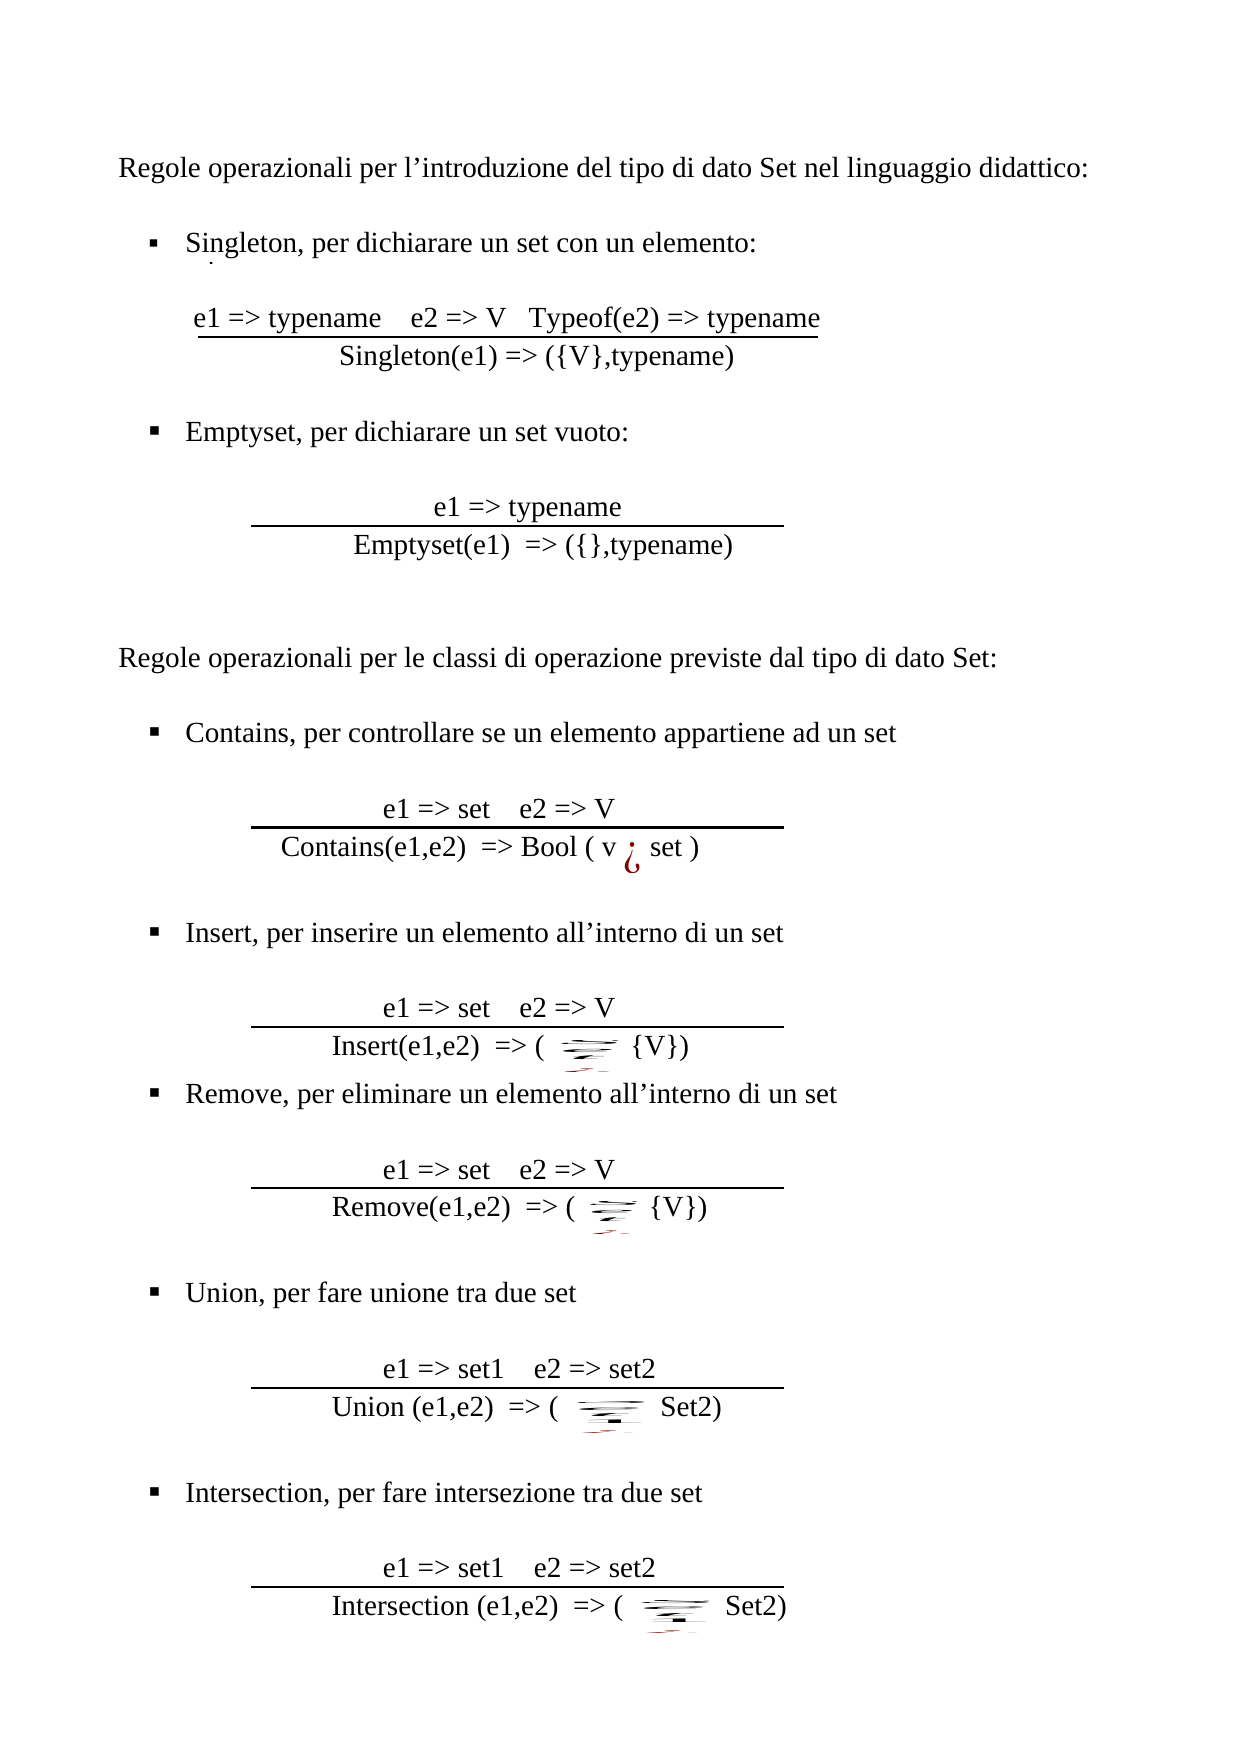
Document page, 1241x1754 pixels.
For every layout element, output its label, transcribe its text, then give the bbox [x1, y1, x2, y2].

text e1 => set e2 => V [193, 990, 1122, 1024]
text Regole operazionali per l’introduzione del tipo di dato Set nel linguaggio didattico: [118, 150, 1122, 183]
text Emptyset(e1) => ({},typename) [266, 527, 1122, 560]
text e1 => set1 e2 => set2 [193, 1550, 1122, 1584]
list Insert, per inserire un elemento all’interno di un set [148, 915, 1122, 948]
text Singleton(e1) => ({V},typename) [193, 338, 1122, 372]
list Intersection, per fare intersezione tra due set [148, 1475, 1122, 1508]
text e1 => set1 e2 => set2 [193, 1351, 1122, 1384]
text Contains(e1,e2) => Bool ( v set ) [193, 829, 1122, 873]
text Union (e1,e2) => ( Set2) [193, 1389, 1122, 1433]
text Insert(e1,e2) => ( {V}) [193, 1028, 1122, 1072]
text Remove(e1,e2) => ( {V}) [193, 1189, 1122, 1234]
list Singleton, per dichiarare un set con un elemento: [148, 225, 1122, 259]
list Union, per fare unione tra due set [148, 1276, 1122, 1309]
list Contains, per controllare se un elemento appartiene ad un set [148, 715, 1122, 749]
text Regole operazionali per le classi di operazione previste dal tipo di dato Set: [118, 640, 1122, 673]
list Emptyset, per dichiarare un set vuoto: [148, 414, 1122, 447]
text e1 => typename [266, 489, 1122, 523]
text Intersection (e1,e2) => ( Set2) [193, 1588, 1122, 1632]
list Remove, per eliminare un elemento all’interno di un set [148, 1076, 1122, 1110]
text e1 => set e2 => V [193, 791, 1122, 824]
text e1 => set e2 => V [193, 1152, 1122, 1185]
text e1 => typename e2 => V Typeof(e2) => typename [193, 301, 1122, 334]
